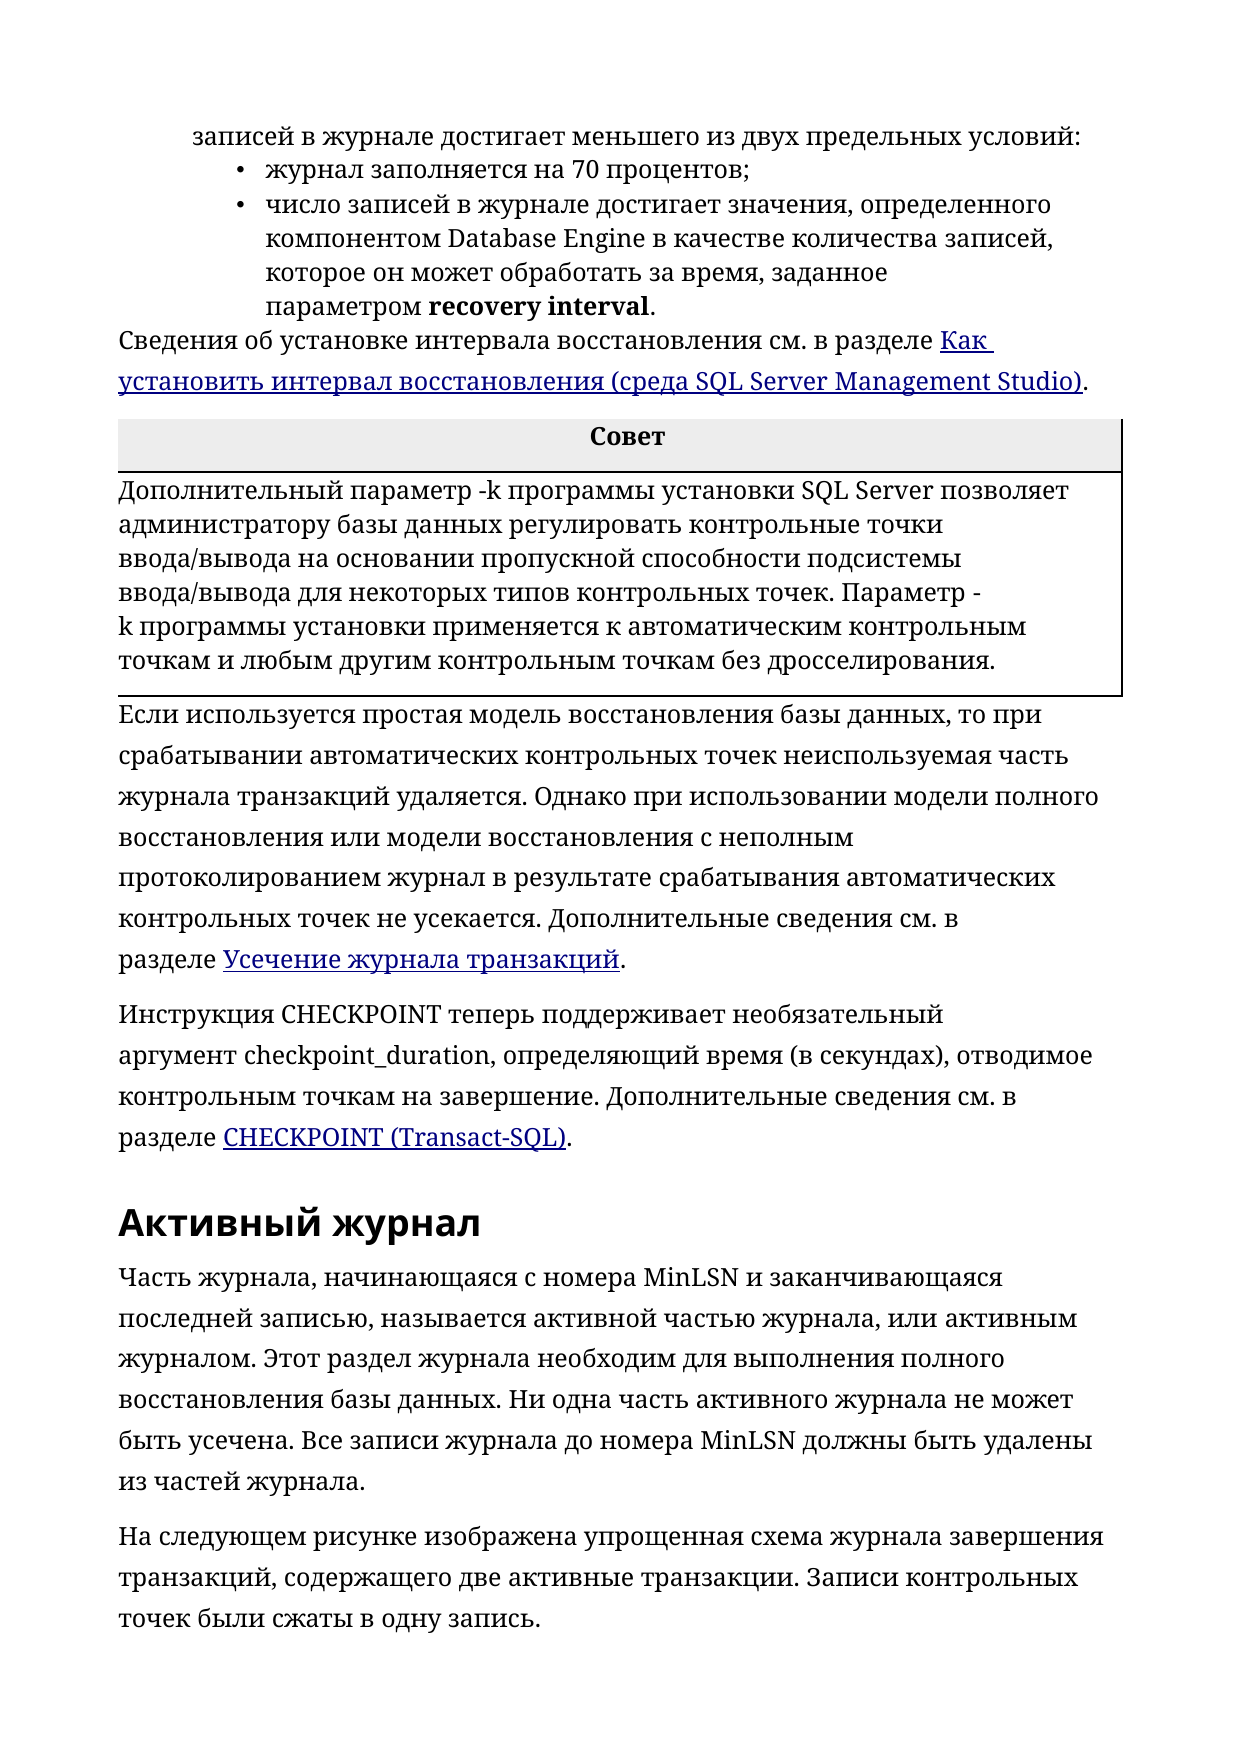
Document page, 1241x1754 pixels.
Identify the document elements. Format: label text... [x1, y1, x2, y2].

text Инструкция CHECKPOINT теперь поддерживает необязательный аргумент checkpoint_duration, определяющий время (в секундах), отводимое контрольным точкам на завершение. Дополнительные сведения см. в разделе CHECKPOINT (Transact-SQL). [118, 997, 1122, 1154]
text Если используется простая модель восстановления базы данных, то при срабатывании автоматических контрольных точек неиспользуемая часть журнала транзакций удаляется. Однако при использовании модели полного восстановления или модели восстановления с неполным протоколированием журнал в результате срабатывания автоматических контрольных точек не усекается. Дополнительные сведения см. в разделе Усечение журнала транзакций. [118, 697, 1122, 976]
text На следующем рисунке изображена упрощенная схема журнала завершения транзакций, содержащего две активные транзакции. Записи контрольных точек были сжаты в одну запись. [118, 1519, 1122, 1635]
text Сведения об установке интервала восстановления см. в разделе Как установить интервал восстановления (среда SQL Server Management Studio). [118, 322, 1122, 397]
list записей в журнале достигает меньшего из двух предельных условий: [162, 118, 1122, 152]
table_cell Дополнительный параметр -k программы установки SQL Server позволяет администратору базы данных регулировать контрольные точки ввода/вывода на основании пропускной способности подсистемы ввода/вывода для некоторых типов контрольных точек. Параметр -k программы установки применяется к автоматическим контрольным точкам и любым другим контрольным точкам без дросселирования. [118, 473, 1121, 695]
list журнал заполняется на 70 процентов; [236, 152, 1122, 186]
list число записей в журнале достигает значения, определенного компонентом Database Engine в качестве количества записей, которое он может обработать за время, заданное параметром recovery interval. [236, 186, 1122, 322]
subtitle Активный журнал [118, 1196, 1122, 1247]
text Часть журнала, начинающаяся с номера MinLSN и заканчивающаяся последней записью, называется активной частью журнала, или активным журналом. Этот раздел журнала необходим для выполнения полного восстановления базы данных. Ни одна часть активного журнала не может быть усечена. Все записи журнала до номера MinLSN должны быть удалены из частей журнала. [118, 1259, 1122, 1498]
table_header Совет [118, 419, 1121, 471]
picture [560, 420, 590, 446]
